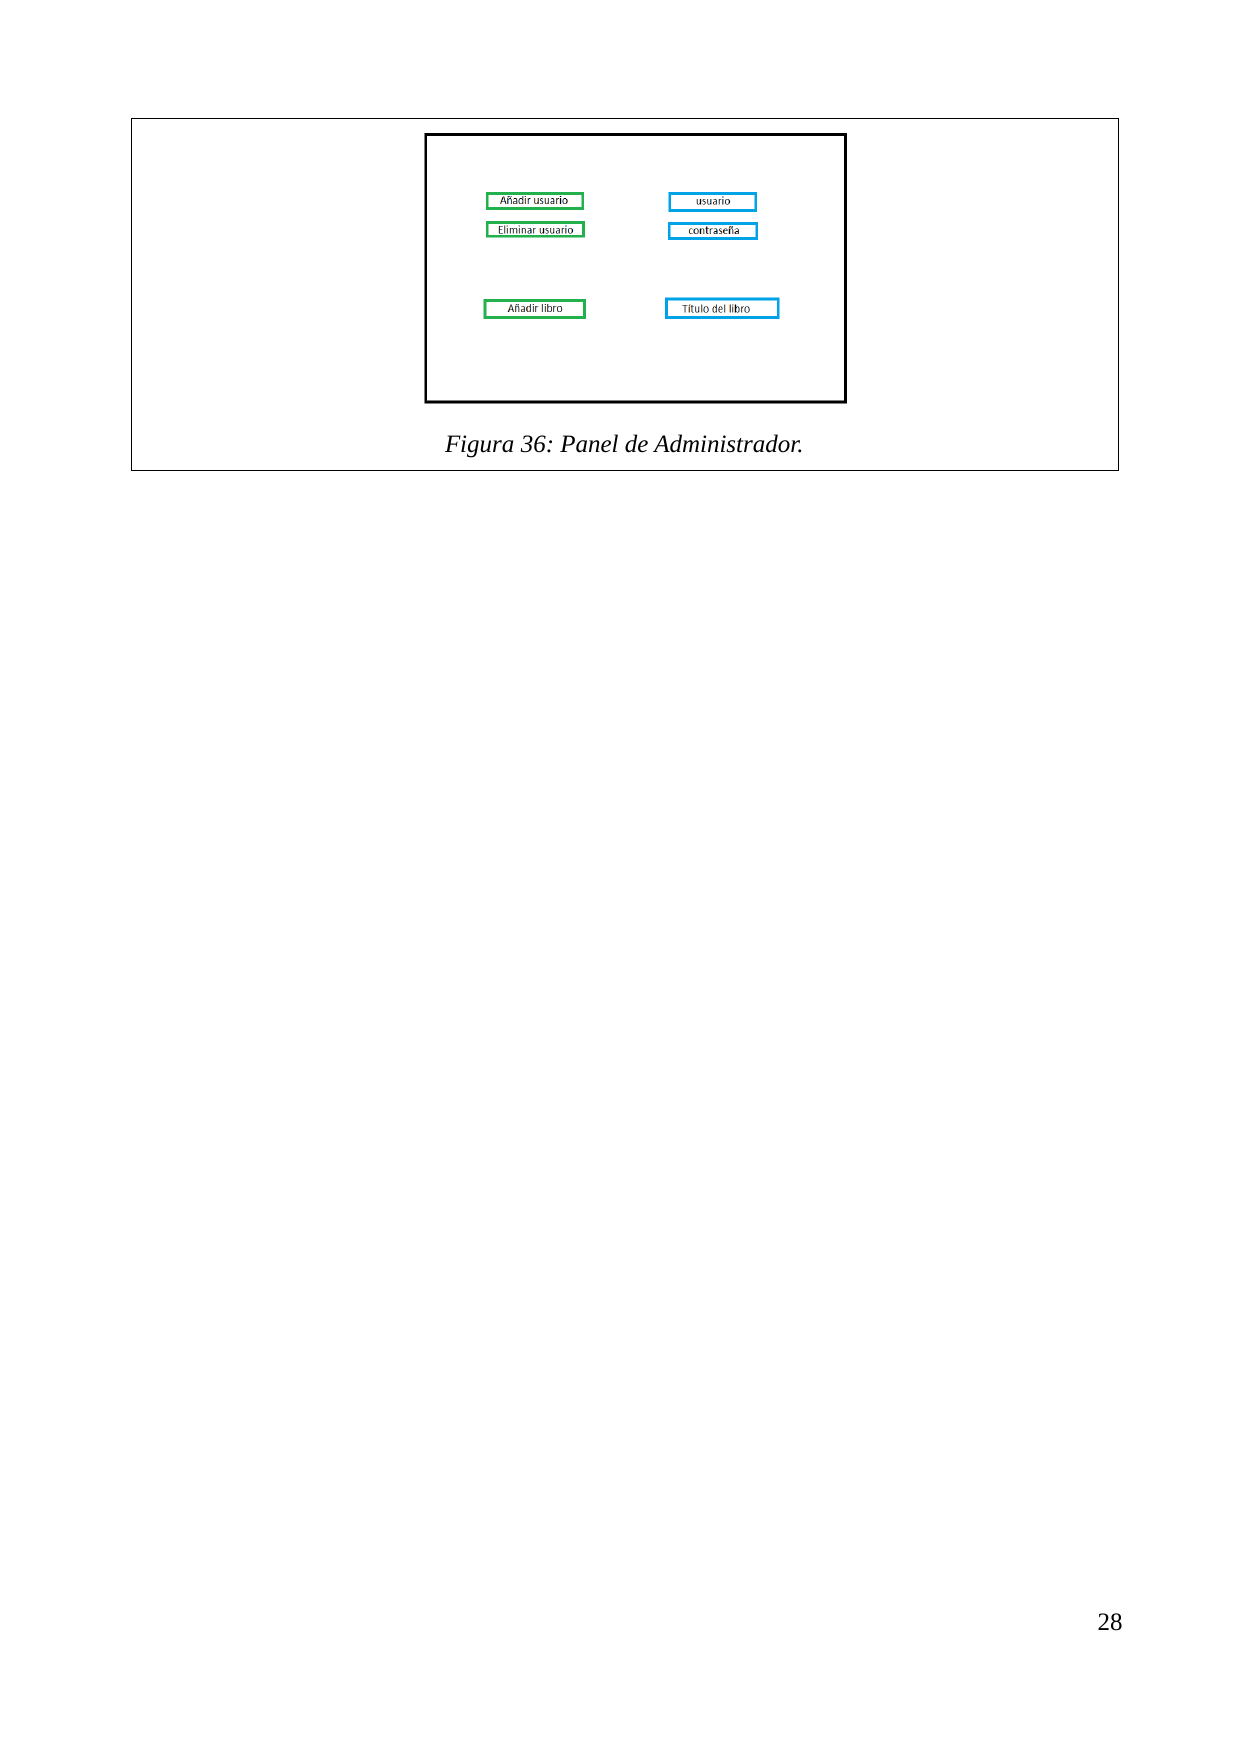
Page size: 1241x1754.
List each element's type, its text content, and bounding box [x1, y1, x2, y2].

table_cell Figura 36: Panel de Administrador. [132, 119, 1118, 470]
